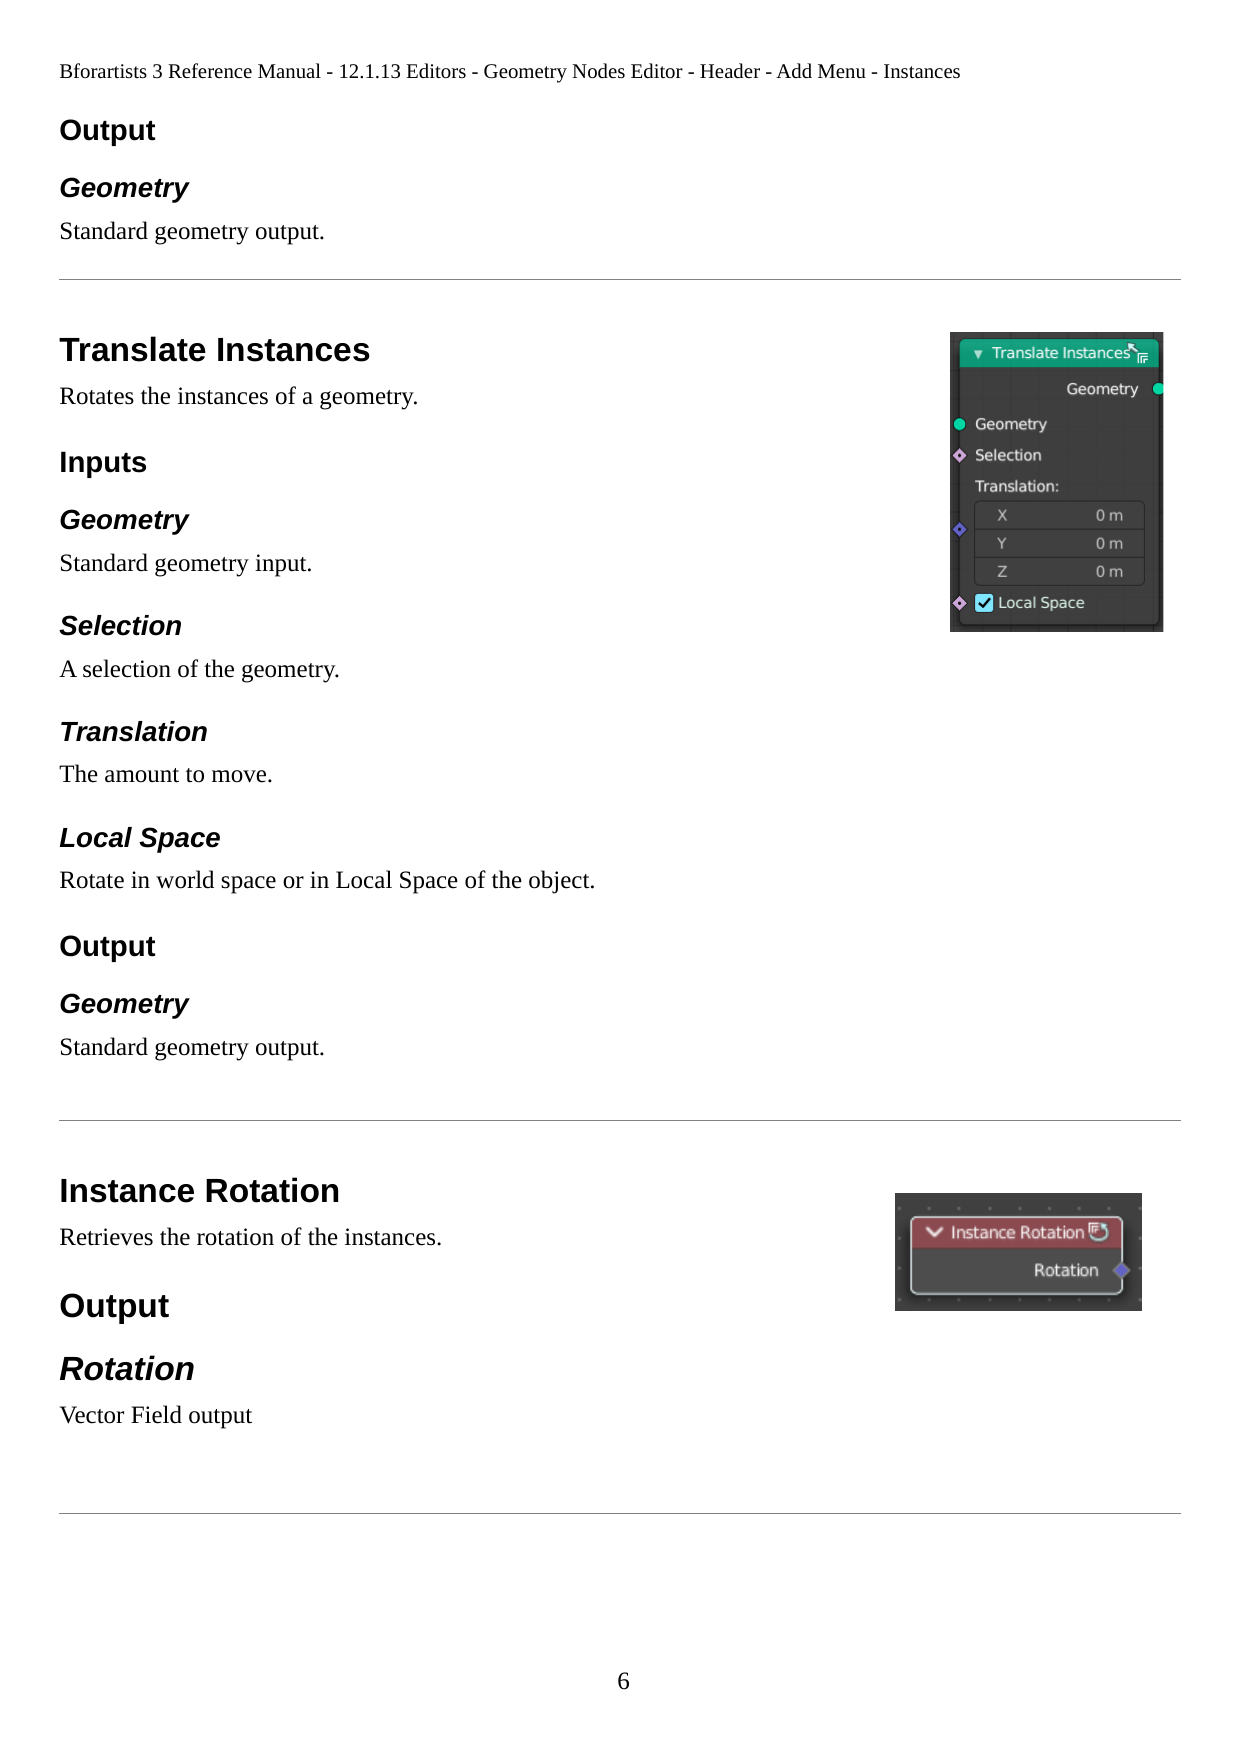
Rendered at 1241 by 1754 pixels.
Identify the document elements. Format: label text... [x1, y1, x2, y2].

subtitle Geometry [59, 171, 1181, 203]
subtitle Translation [59, 715, 1181, 747]
subtitle Geometry [59, 503, 950, 535]
text A selection of the geometry. [59, 654, 1181, 682]
subtitle Local Space [59, 821, 1181, 853]
subtitle Geometry [59, 988, 1181, 1020]
picture [895, 1193, 1142, 1311]
subtitle Inputs [59, 444, 950, 478]
text [1142, 1222, 1181, 1251]
subtitle [1164, 444, 1181, 478]
text Standard geometry output. [59, 216, 1181, 244]
subtitle Output [59, 929, 1181, 963]
text The amount to move. [59, 759, 1181, 788]
text Rotate in world space or in Local Space of the object. [59, 866, 1181, 894]
text Rotates the instances of a geometry. [59, 381, 950, 410]
text Standard geometry input. [59, 548, 950, 576]
text Retrieves the rotation of the instances. [59, 1222, 895, 1251]
subtitle [1164, 503, 1181, 535]
subtitle Instance Rotation [59, 1171, 1181, 1209]
subtitle Translate Instances [59, 330, 1181, 368]
picture [950, 332, 1164, 632]
subtitle Output [59, 1285, 1181, 1324]
subtitle Rotation [59, 1349, 1181, 1388]
text Standard geometry output. [59, 1032, 1181, 1061]
text Vector Field output [59, 1400, 1181, 1429]
subtitle Output [59, 113, 1181, 146]
subtitle Selection [59, 609, 1181, 641]
